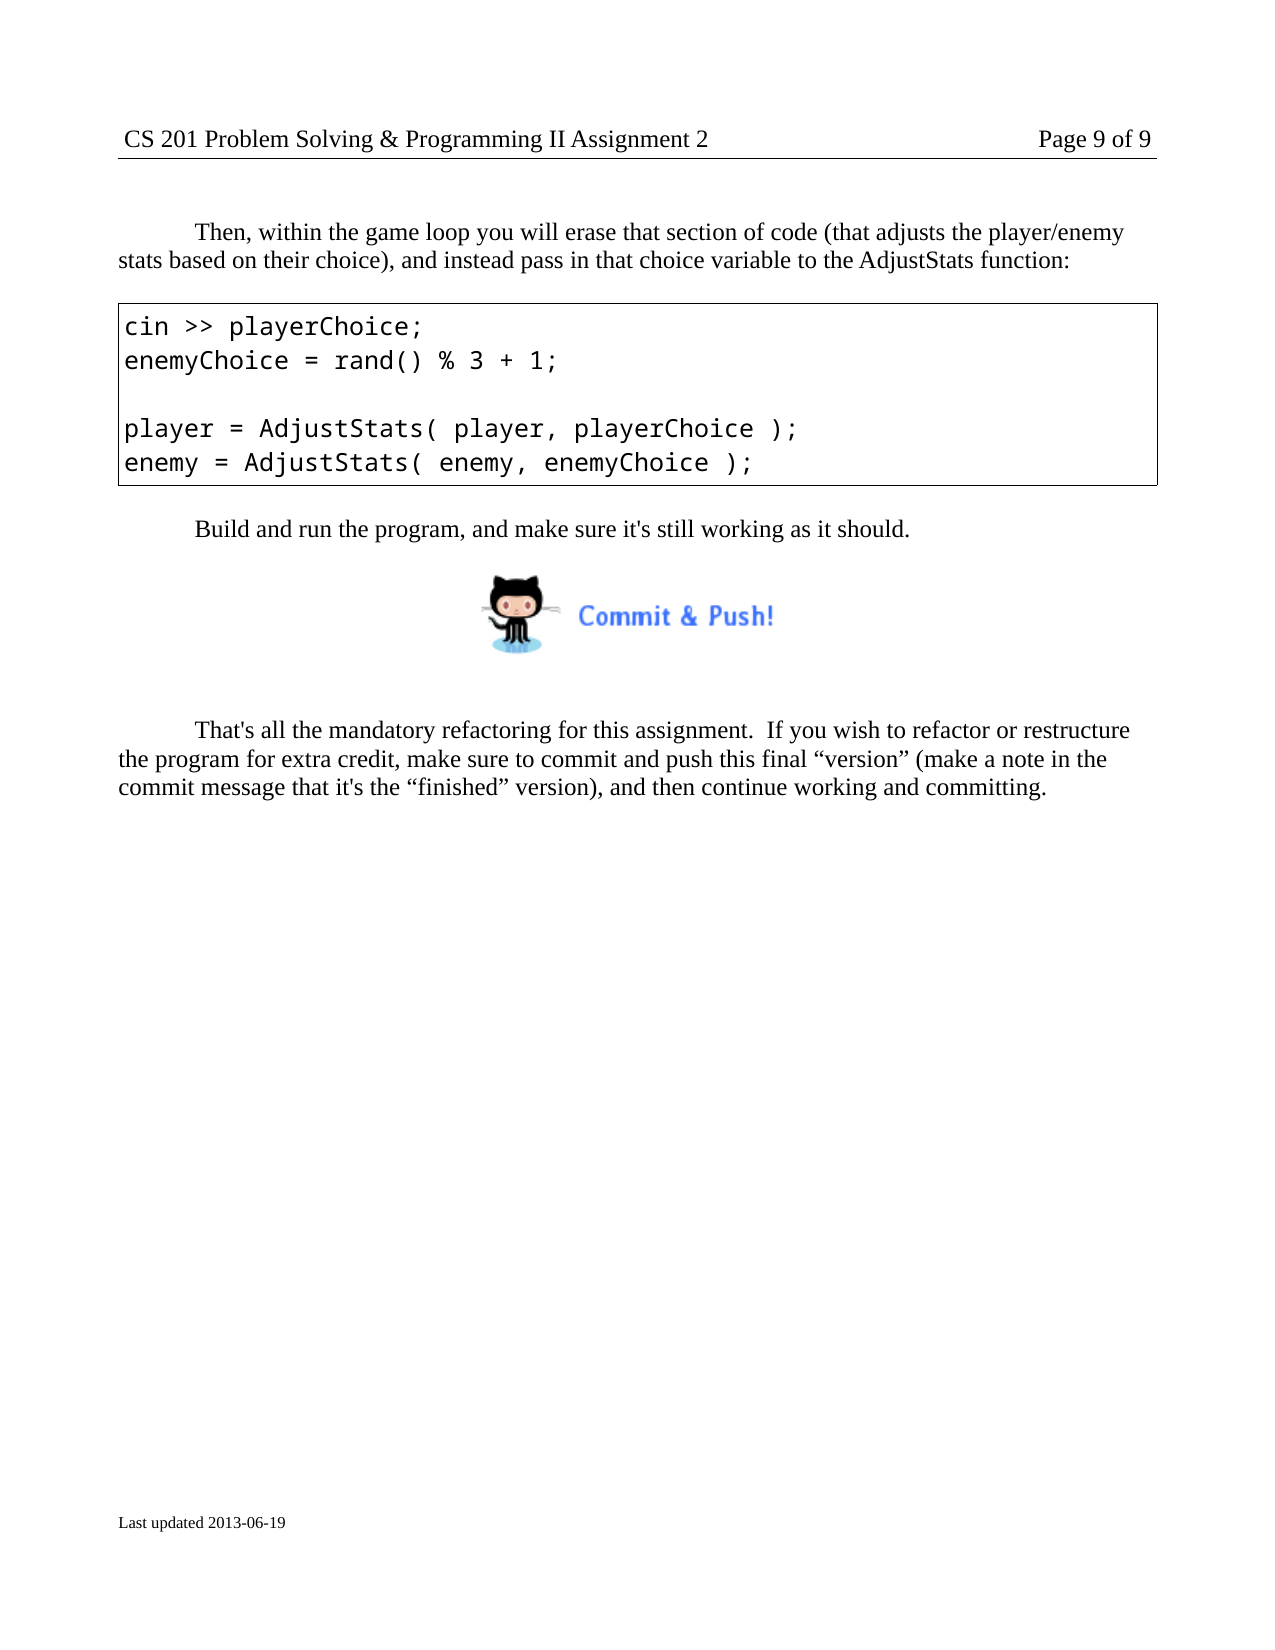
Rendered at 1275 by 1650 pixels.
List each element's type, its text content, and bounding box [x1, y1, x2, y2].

table_header cin >> playerChoice; enemyChoice = rand() % 3 + 1; player = AdjustStats( player, playerChoice ); enemy = AdjustStats( enemy, enemyChoice ); [119, 304, 1157, 485]
picture [481, 571, 794, 659]
text Then, within the game loop you will erase that section of code (that adjusts the player/enemy stats based on their choice), and instead pass in that choice variable to the AdjustStats function: [118, 217, 1157, 274]
text Build and run the program, and make sure it's still working as it should. [118, 514, 1157, 542]
text That's all the mandatory refactoring for this assignment. If you wish to refactor or restructure the program for extra credit, make sure to commit and push this final “version” (make a note in the commit message that it's the “finished” version), and then continue working and committing. [118, 715, 1157, 801]
